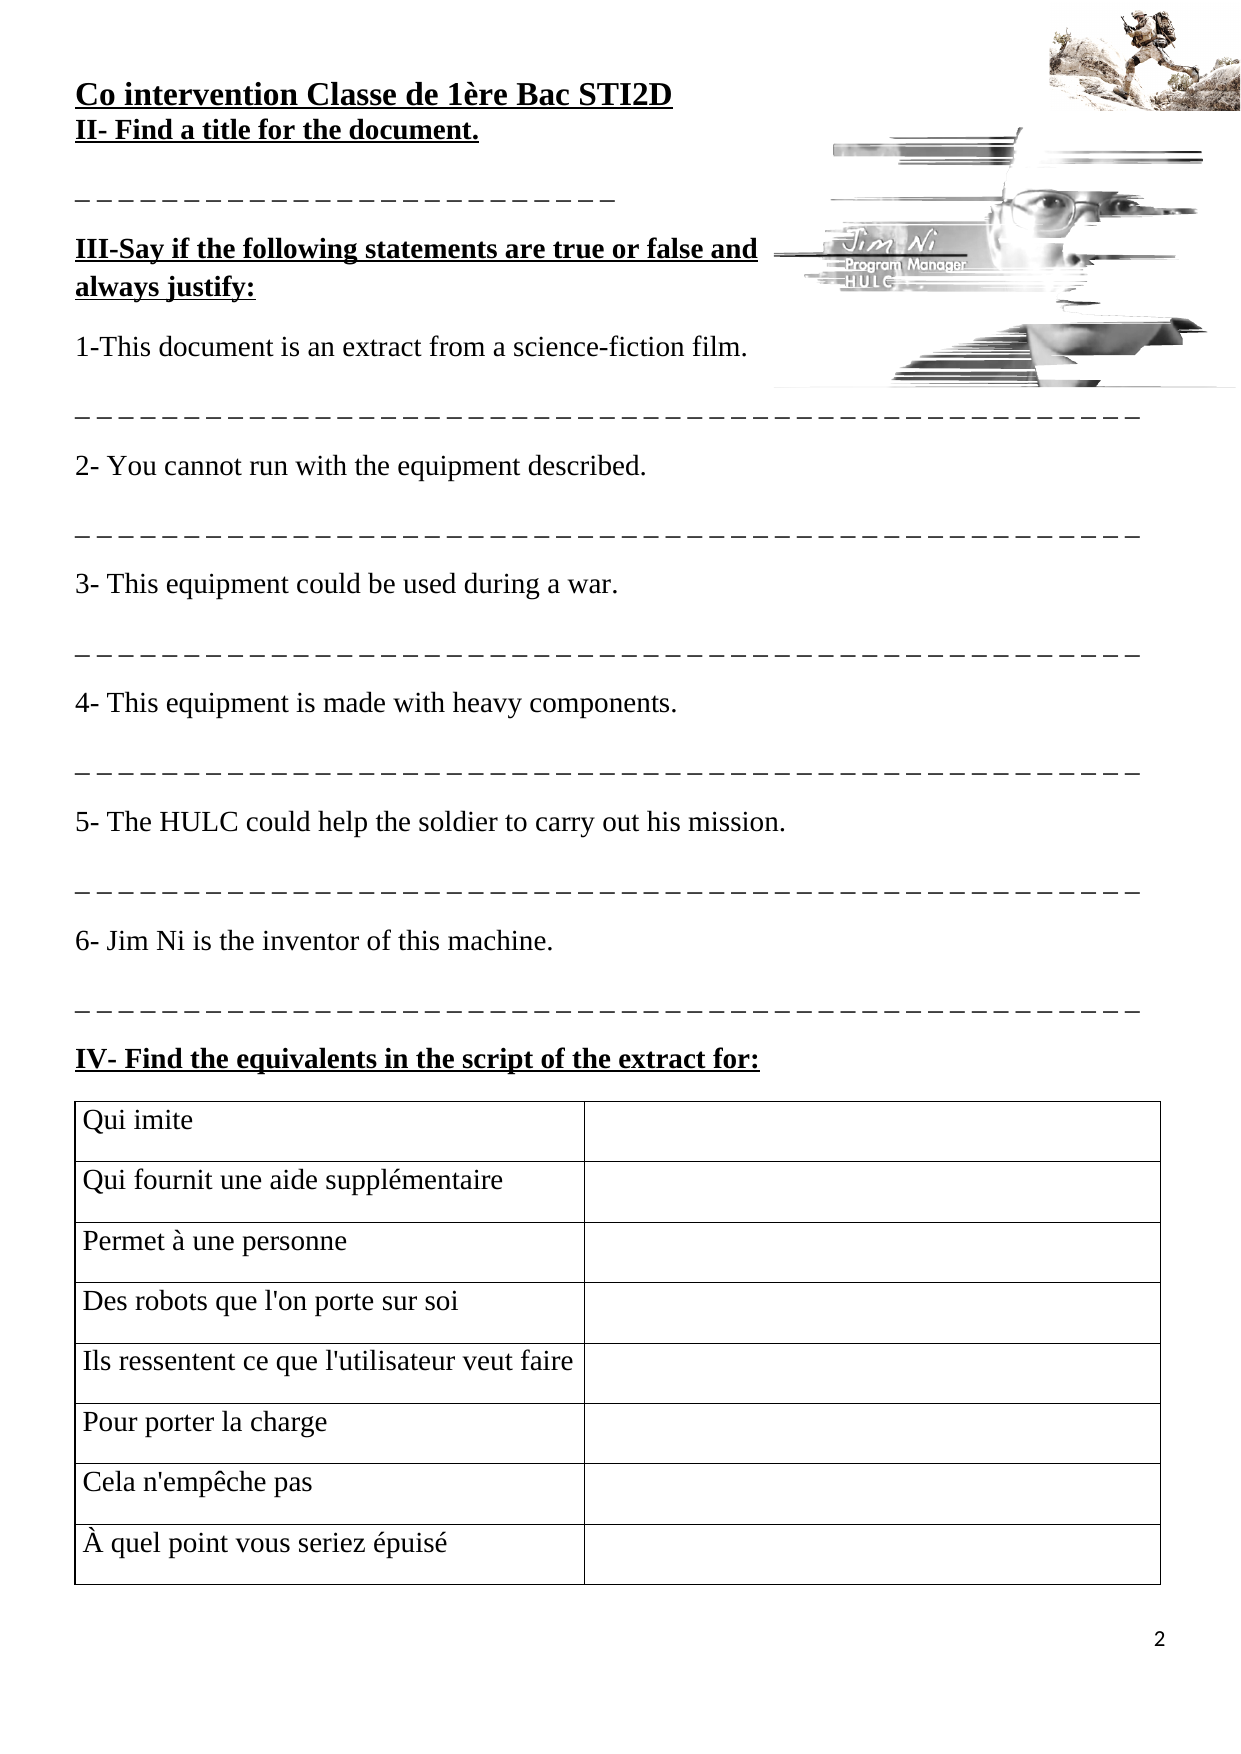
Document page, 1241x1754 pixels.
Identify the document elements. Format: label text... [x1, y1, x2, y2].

table_cell À quel point vous seriez épuisé [76, 1525, 584, 1584]
table_cell Cela n'empêche pas [76, 1464, 584, 1524]
text 4- This equipment is made with heavy components. [75, 685, 1165, 719]
text _ _ _ _ _ _ _ _ _ _ _ _ _ _ _ _ _ _ _ _ _ _ _ _ _ _ _ _ _ _ _ _ _ _ _ _ _ _ _ _ _ _ _ _ _ _ _ _ _ [75, 626, 1165, 659]
text [1005, 172, 1165, 205]
table_cell [585, 1162, 1160, 1222]
text [894, 260, 1165, 303]
text 6- Jim Ni is the inventor of this machine. [75, 923, 1165, 956]
text _ _ _ _ _ _ _ _ _ _ _ _ _ _ _ _ _ _ _ _ _ _ _ _ _ _ _ _ _ _ _ _ _ _ _ _ _ _ _ _ _ _ _ _ _ _ _ _ _ [75, 863, 1165, 897]
text _ _ _ _ _ _ _ _ _ _ _ _ _ _ _ _ _ _ _ _ _ _ _ _ _ _ _ _ _ _ _ _ _ _ _ _ _ _ _ _ _ _ _ _ _ _ _ _ _ [75, 744, 1165, 778]
text 1-This document is an extract from a science-fiction film. [75, 329, 1031, 362]
text _ _ _ _ _ _ _ _ _ _ _ _ _ _ _ _ _ _ _ _ _ _ _ _ _ _ _ _ _ _ _ _ _ _ _ _ _ _ _ _ _ _ _ _ _ _ _ _ _ [75, 507, 1165, 541]
table_cell [585, 1464, 1160, 1524]
text _ _ _ _ _ _ _ _ _ _ _ _ _ _ _ _ _ _ _ _ _ _ _ _ _ _ _ _ _ _ _ _ _ _ _ _ _ _ _ _ _ _ _ _ _ _ _ _ _ [75, 982, 1165, 1016]
table_cell Ils ressentent ce que l'utilisateur veut faire [76, 1344, 584, 1403]
table_cell Pour porter la charge [76, 1404, 584, 1463]
text _ _ _ _ _ _ _ _ _ _ _ _ _ _ _ _ _ _ _ _ _ _ _ _ _ [75, 172, 1006, 205]
text IV- Find the equivalents in the script of the extract for: [75, 1041, 1165, 1075]
text 5- The HULC could help the soldier to carry out his mission. [75, 804, 1165, 837]
table_cell Qui fournit une aide supplémentaire [76, 1162, 584, 1222]
text III-Say if the following statements are true or false and always justify: [75, 231, 1058, 303]
table_cell Des robots que l'on porte sur soi [76, 1283, 584, 1342]
text [1066, 346, 1165, 362]
table_cell Permet à une personne [76, 1223, 584, 1282]
table_cell [585, 1404, 1160, 1463]
table_cell [585, 1283, 1160, 1342]
table_header Qui imite [76, 1102, 584, 1161]
text II- Find a title for the document. [75, 112, 1165, 146]
table_cell [585, 1223, 1160, 1282]
table_header [585, 1102, 1160, 1161]
table_cell [585, 1525, 1160, 1584]
text [999, 231, 1165, 255]
table_cell [585, 1344, 1160, 1403]
text _ _ _ _ _ _ _ _ _ _ _ _ _ _ _ _ _ _ _ _ _ _ _ _ _ _ _ _ _ _ _ _ _ _ _ _ _ _ _ _ _ _ _ _ _ _ _ _ _ [75, 388, 1165, 422]
text 3- This equipment could be used during a war. [75, 566, 1165, 600]
text 2- You cannot run with the equipment described. [75, 448, 1165, 481]
